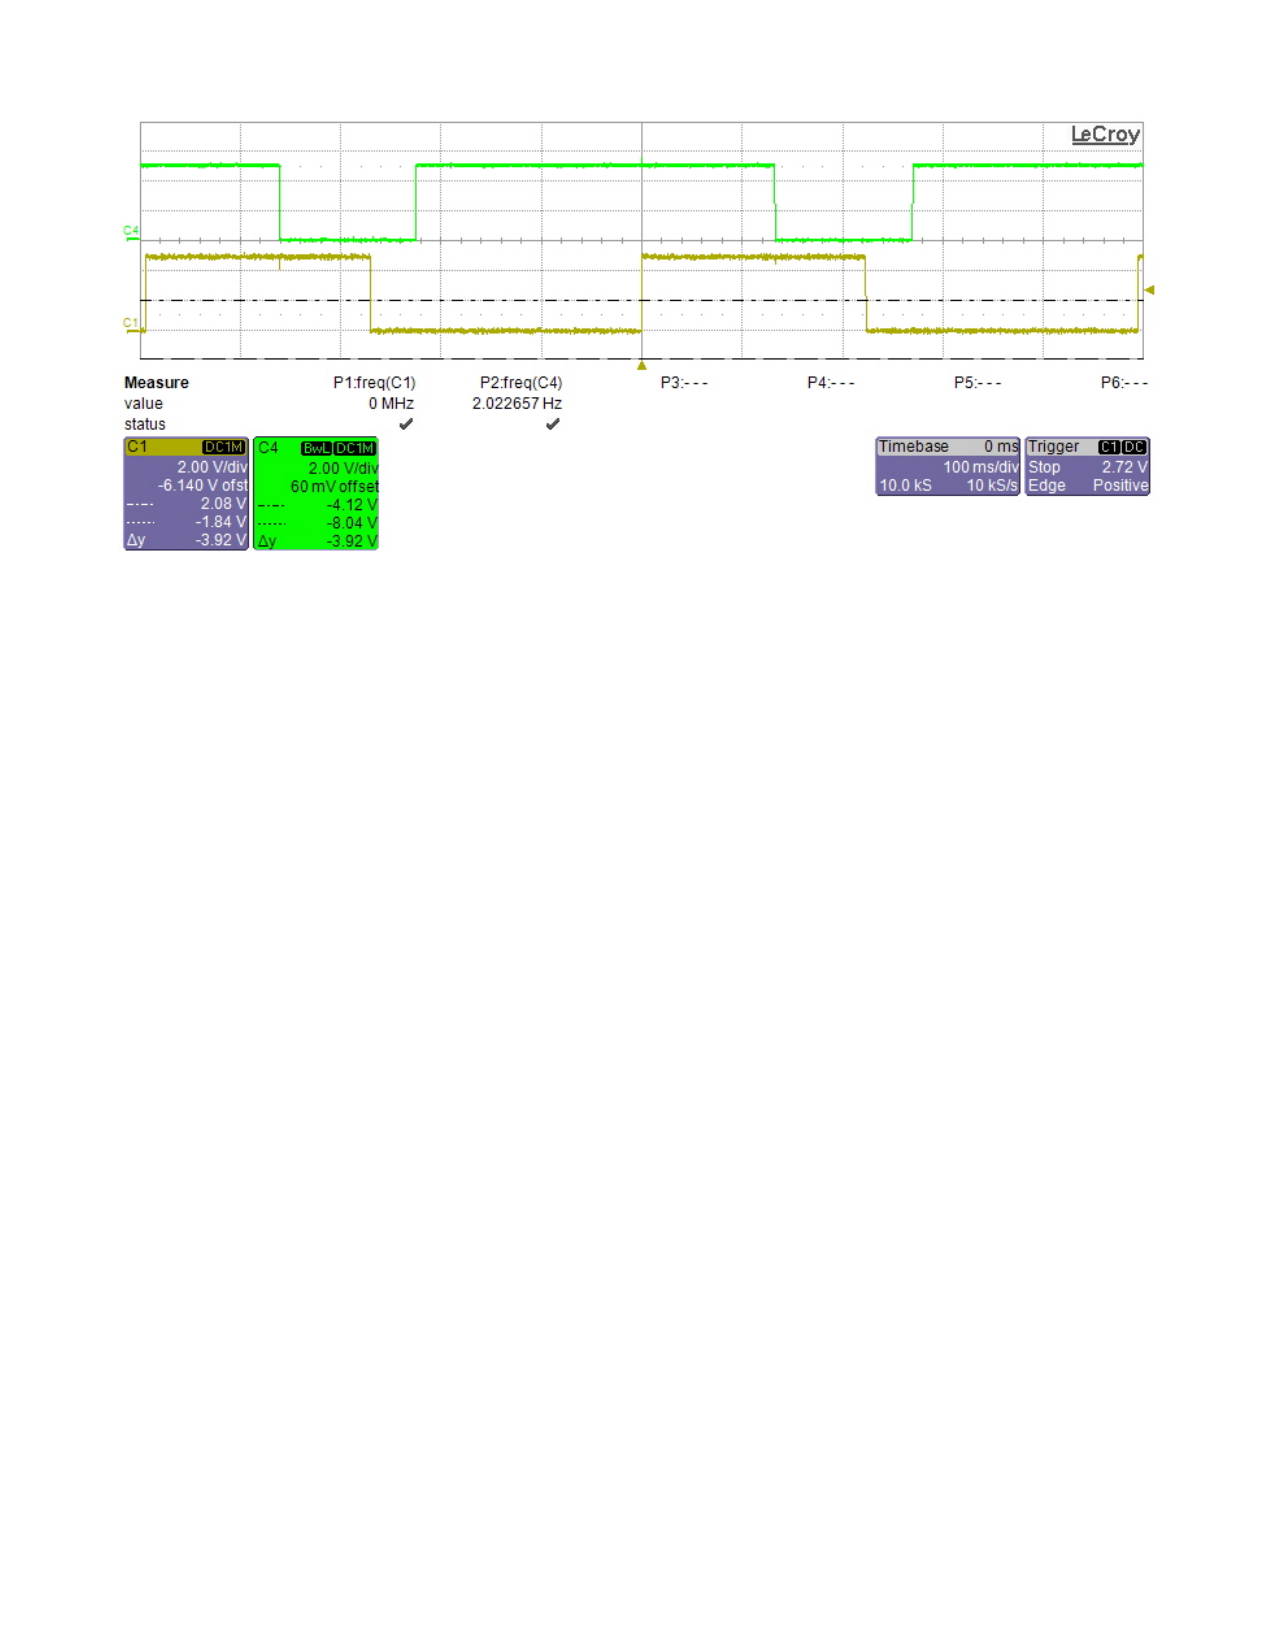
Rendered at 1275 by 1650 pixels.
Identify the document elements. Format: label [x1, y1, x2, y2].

picture [118, 118, 1157, 552]
